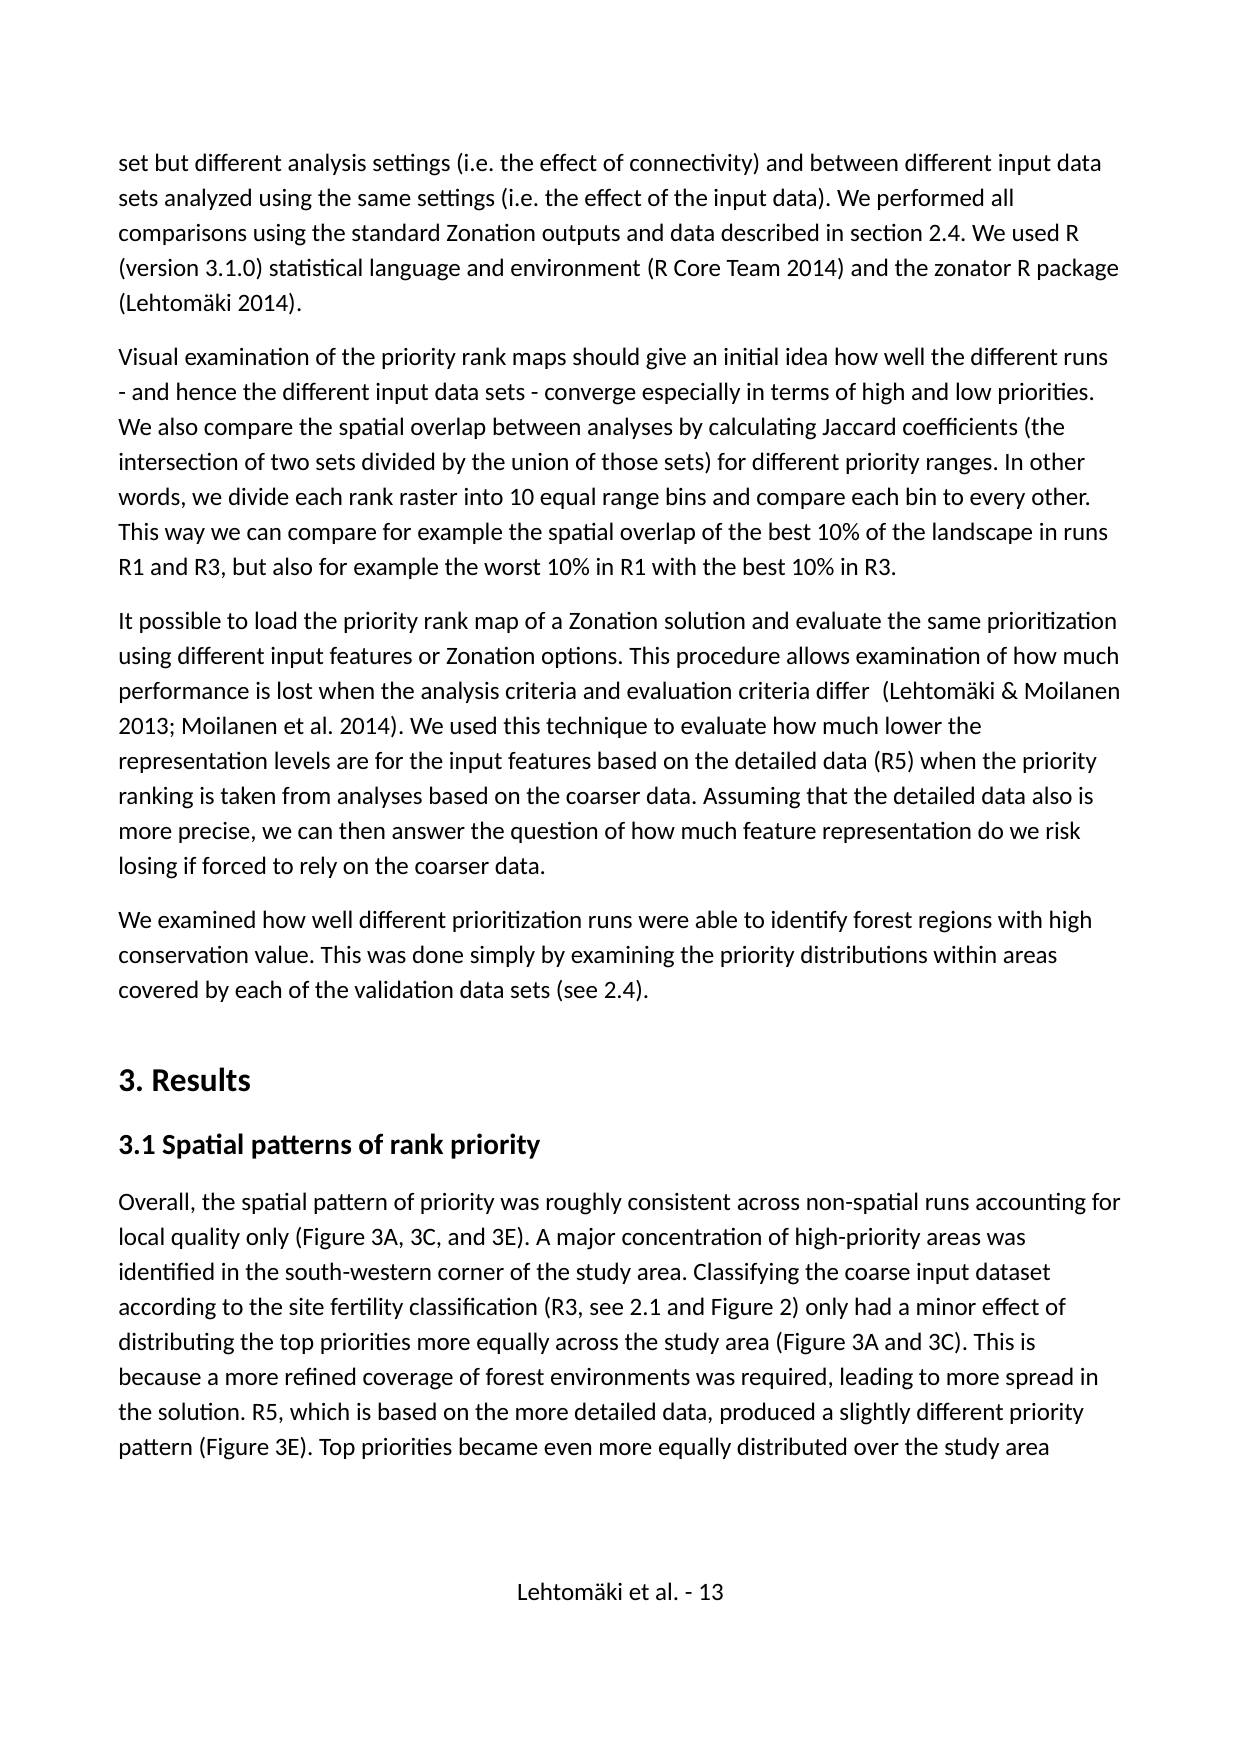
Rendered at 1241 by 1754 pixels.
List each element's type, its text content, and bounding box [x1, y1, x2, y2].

subtitle 3. Results [118, 1059, 1122, 1099]
text set but different analysis settings (i.e. the effect of connectivity) and between different input data sets analyzed using the same settings (i.e. the effect of the input data). We performed all comparisons using the standard Zonation outputs and data described in section 2.4. We used R (version 3.1.0) statistical language and environment (R Core Team 2014) and the zonator R package (Lehtomäki 2014). [118, 148, 1122, 318]
subtitle 3.1 Spatial patterns of rank priority [118, 1126, 1122, 1162]
text Overall, the spatial pattern of priority was roughly consistent across non-spatial runs accounting for local quality only (Figure 3A, 3C, and 3E). A major concentration of high-priority areas was identified in the south-western corner of the study area. Classifying the coarse input dataset according to the site fertility classification (R3, see 2.1 and Figure 2) only had a minor effect of distributing the top priorities more equally across the study area (Figure 3A and 3C). This is because a more refined coverage of forest environments was required, leading to more spread in the solution. R5, which is based on the more detailed data, produced a slightly different priority pattern (Figure 3E). Top priorities became even more equally distributed over the study area [118, 1186, 1122, 1462]
text Visual examination of the priority rank maps should give an initial idea how well the different runs - and hence the different input data sets - converge especially in terms of high and low priorities. We also compare the spatial overlap between analyses by calculating Jaccard coefficients (the intersection of two sets divided by the union of those sets) for different priority ranges. In other words, we divide each rank raster into 10 equal range bins and compare each bin to every other. This way we can compare for example the spatial overlap of the best 10% of the landscape in runs R1 and R3, but also for example the worst 10% in R1 with the best 10% in R3. [118, 341, 1122, 582]
text We examined how well different prioritization runs were able to identify forest regions with high conservation value. This was done simply by examining the priority distributions within areas covered by each of the validation data sets (see 2.4). [118, 904, 1122, 1004]
text It possible to load the priority rank map of a Zonation solution and evaluate the same prioritization using different input features or Zonation options. This procedure allows examination of how much performance is lost when the analysis criteria and evaluation criteria differ (Lehtomäki & Moilanen 2013; Moilanen et al. 2014). We used this technique to evaluate how much lower the representation levels are for the input features based on the detailed data (R5) when the priority ranking is taken from analyses based on the coarser data. Assuming that the detailed data also is more precise, we can then answer the question of how much feature representation do we risk losing if forced to rely on the coarser data. [118, 605, 1122, 881]
